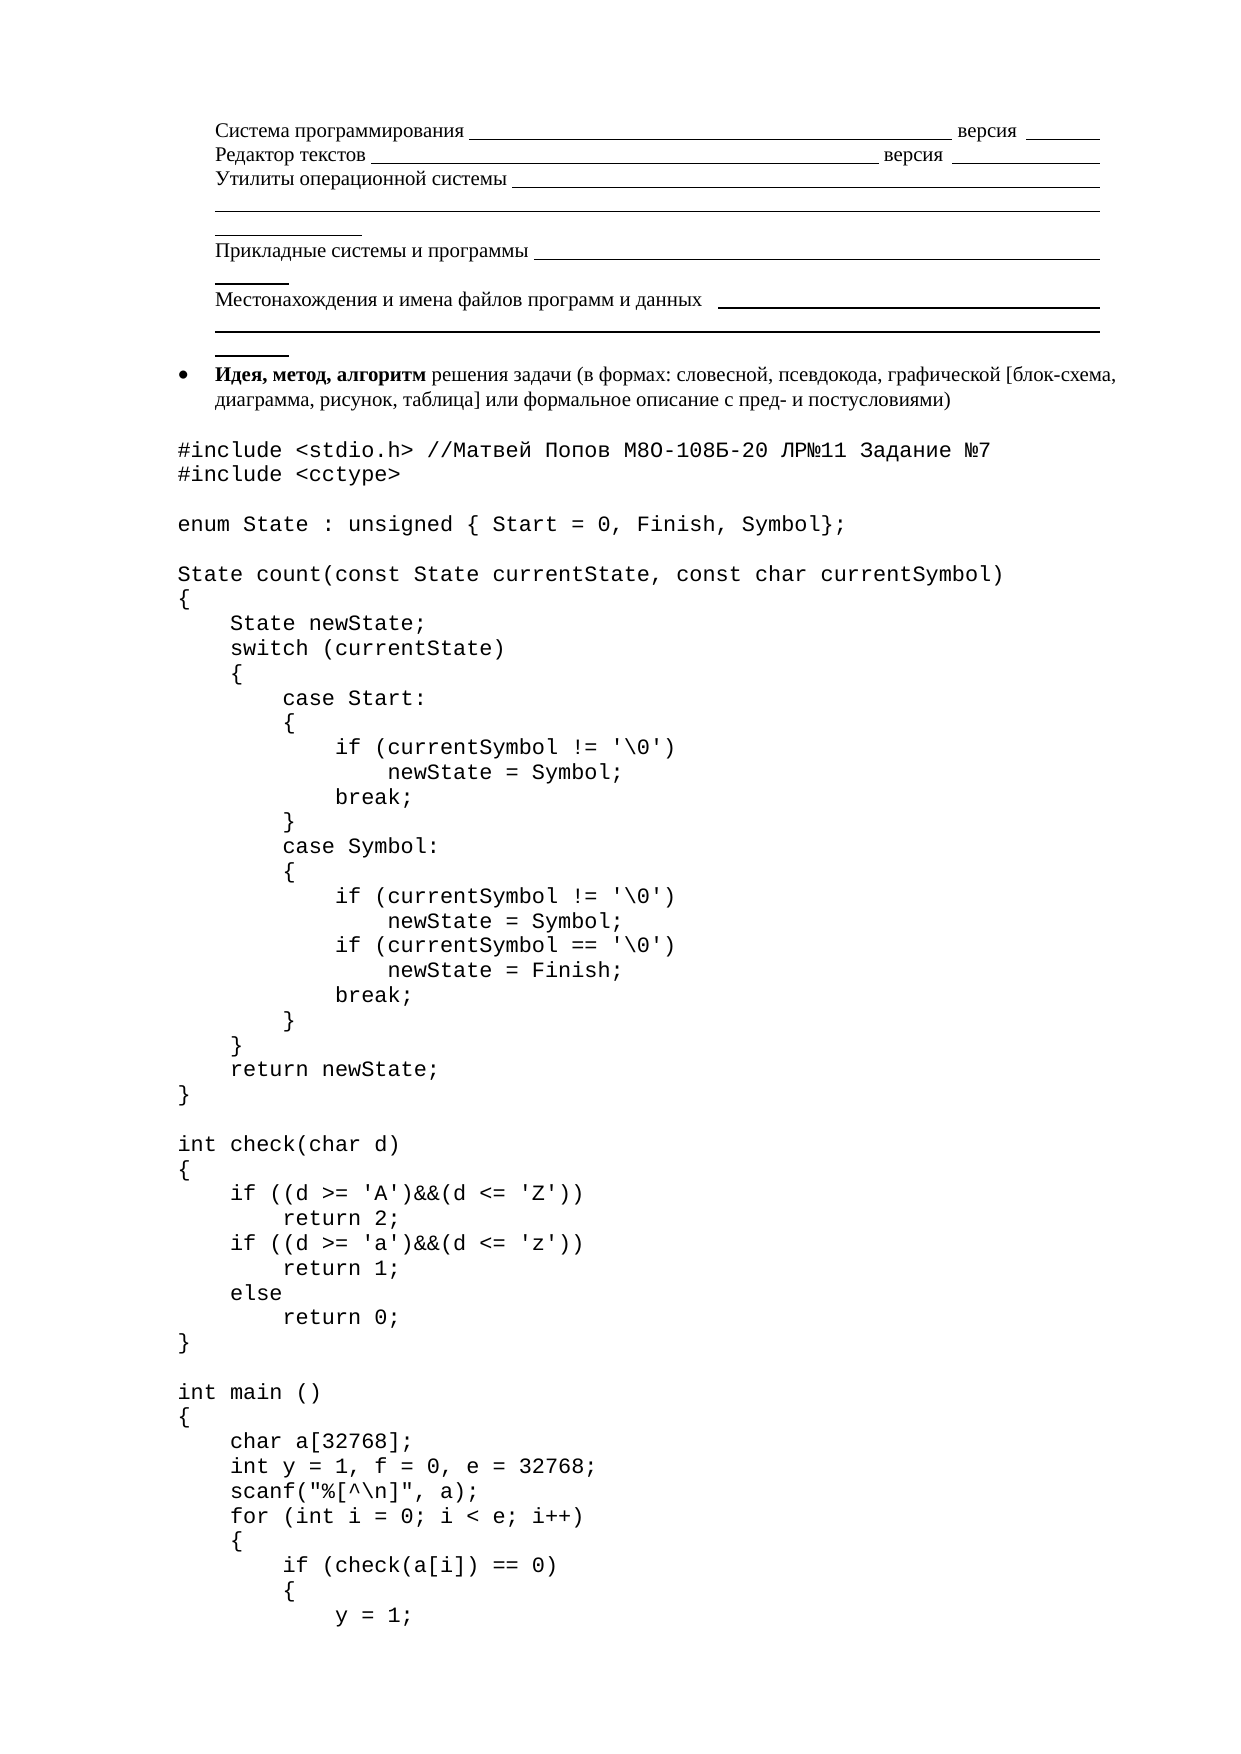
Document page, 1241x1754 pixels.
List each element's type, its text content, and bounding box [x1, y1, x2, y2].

text enum State : unsigned { Start = 0, Finish, Symbol}; [177, 513, 1152, 538]
text case Start: [177, 687, 1152, 712]
text return 1; [177, 1257, 1152, 1282]
text if (currentSymbol == '\0') [177, 935, 1152, 959]
text return 2; [177, 1207, 1152, 1232]
text if ((d >= 'a')&&(d <= 'z')) [177, 1232, 1152, 1257]
text } [177, 1009, 1152, 1034]
text if (currentSymbol != '\0') [177, 885, 1152, 910]
text { [177, 662, 1152, 687]
text State count(const State currentState, const char currentSymbol) [177, 563, 1152, 588]
text } [177, 1331, 1152, 1356]
text #include <cctype> [177, 464, 1152, 488]
text int main () [177, 1381, 1152, 1406]
text else [177, 1282, 1152, 1307]
text { [177, 1158, 1152, 1183]
text #include <stdio.h> //Матвей Попов М8О-108Б-20 ЛР№11 Задание №7 [177, 439, 1152, 464]
list Идея, метод, алгоритм решения задачи (в формах: словесной, псевдокода, графической [блок-схема, диаграмма, рисунок, таблица] или формальное описание с пред- и постусловиями) [177, 359, 1152, 411]
text { [177, 1530, 1152, 1554]
text break; [177, 984, 1152, 1009]
text if (currentSymbol != '\0') [177, 736, 1152, 761]
text case Symbol: [177, 836, 1152, 860]
text return 0; [177, 1307, 1152, 1331]
text Редактор текстов версия [215, 142, 1152, 166]
text int y = 1, f = 0, e = 32768; [177, 1455, 1152, 1480]
text Утилиты операционной системы [215, 166, 1152, 238]
text break; [177, 786, 1152, 811]
text newState = Finish; [177, 959, 1152, 984]
text } [177, 811, 1152, 836]
text if ((d >= 'A')&&(d <= 'Z')) [177, 1183, 1152, 1207]
text Прикладные системы и программы [215, 238, 1152, 287]
text if (check(a[i]) == 0) [177, 1554, 1152, 1579]
text return newState; [177, 1059, 1152, 1083]
text newState = Symbol; [177, 761, 1152, 786]
text { [177, 1406, 1152, 1431]
text newState = Symbol; [177, 910, 1152, 935]
text { [177, 588, 1152, 612]
text char a[32768]; [177, 1431, 1152, 1455]
text for (int i = 0; i < e; i++) [177, 1505, 1152, 1530]
text } [177, 1083, 1152, 1108]
text { [177, 860, 1152, 885]
text switch (currentState) [177, 637, 1152, 662]
text int check(char d) [177, 1133, 1152, 1158]
text } [177, 1034, 1152, 1059]
text scanf("%[^\n]", a); [177, 1480, 1152, 1505]
text Местонахождения и имена файлов программ и данных [215, 287, 1152, 359]
text { [177, 1579, 1152, 1604]
text State newState; [177, 612, 1152, 637]
text y = 1; [177, 1604, 1152, 1629]
text { [177, 712, 1152, 736]
text Система программирования версия [215, 118, 1152, 142]
